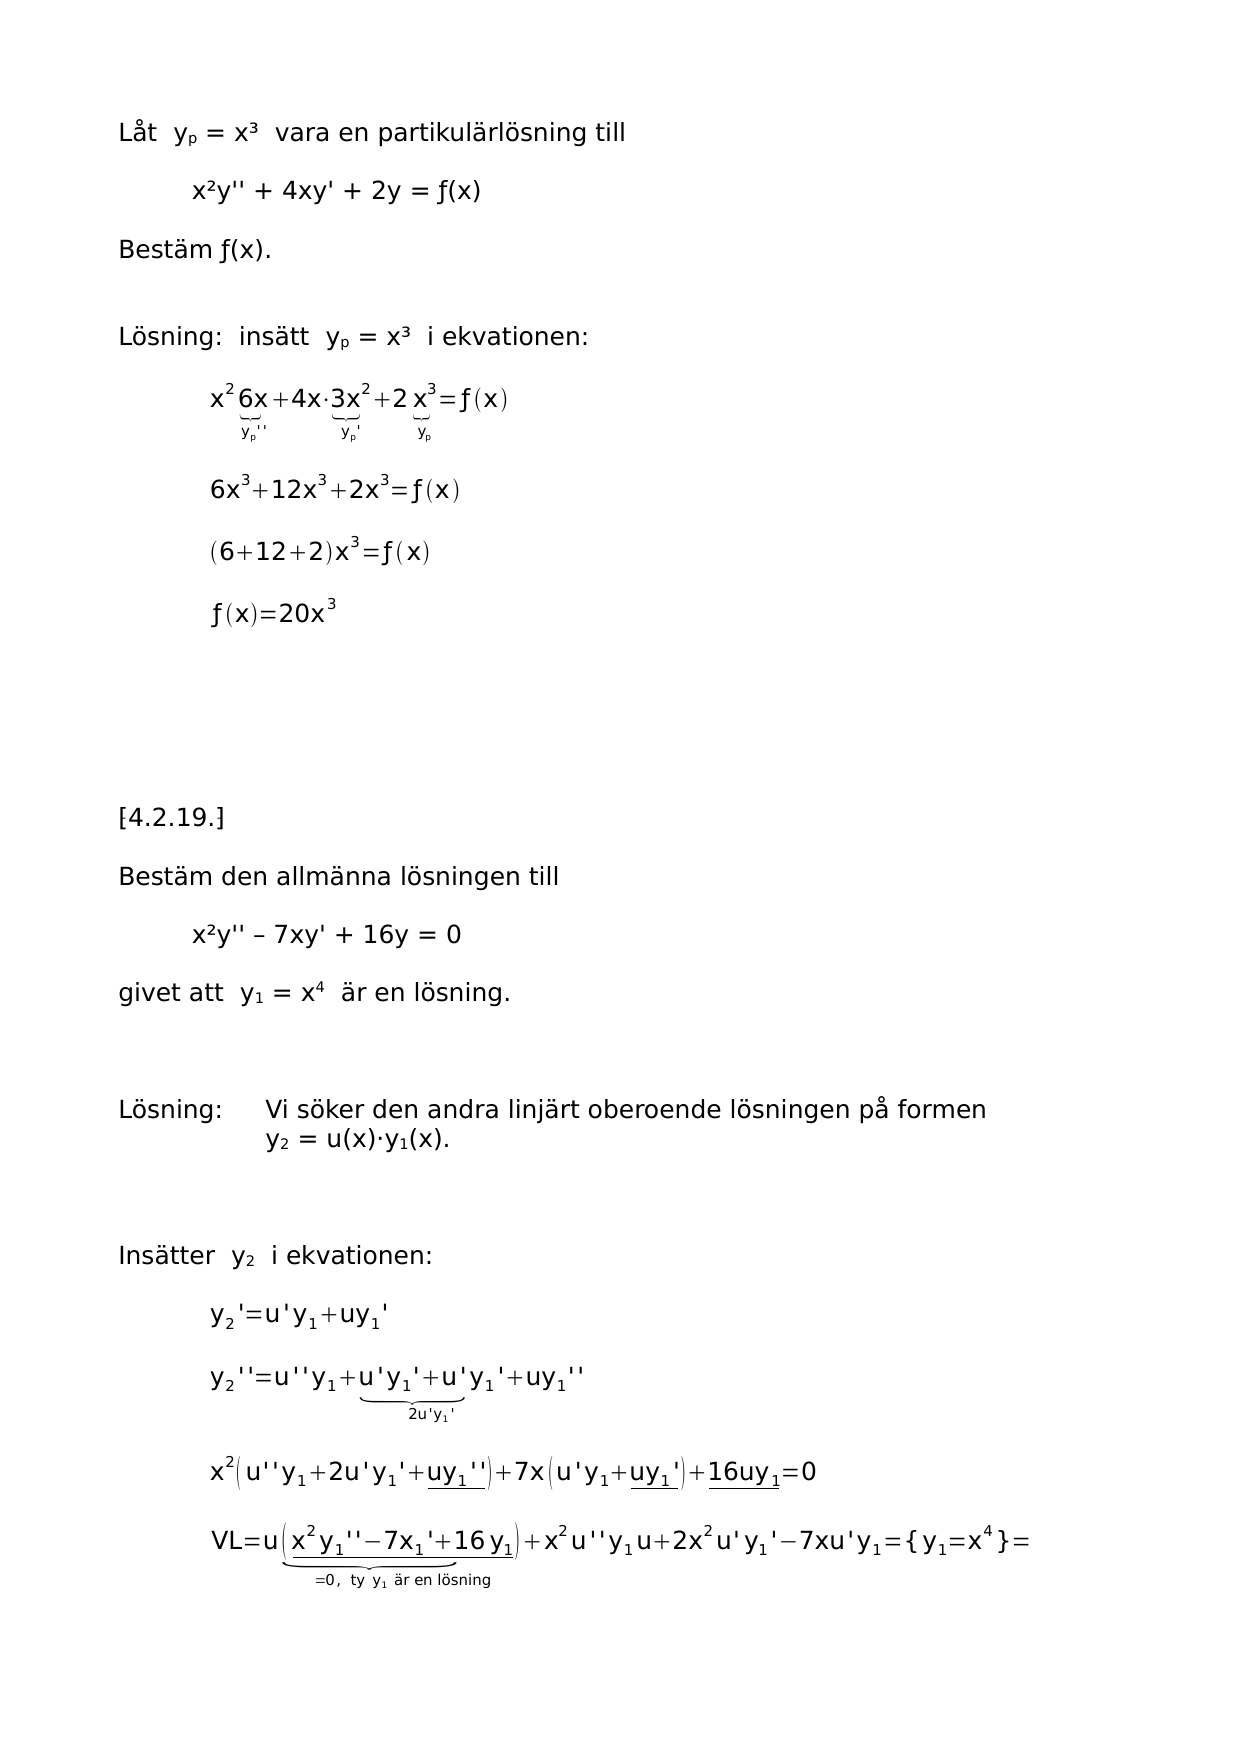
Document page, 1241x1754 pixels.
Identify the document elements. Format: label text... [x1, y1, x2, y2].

text Låt yp = x³ vara en partikulärlösning till [118, 118, 1122, 147]
text givet att y1 = x4 är en lösning. [118, 978, 1122, 1007]
text Bestäm ƒ(x). [118, 235, 1122, 264]
text y2 = u(x)·y1(x). [118, 1124, 1122, 1153]
text x²y'' – 7xy' + 16y = 0 [118, 920, 1122, 949]
text Lösning: Vi söker den andra linjärt oberoende lösningen på formen [118, 1095, 1122, 1124]
text Bestäm den allmänna lösningen till [118, 862, 1122, 891]
text ⁅4.2.19.⁆ [118, 803, 1122, 832]
text Insätter y2 i ekvationen: [118, 1241, 1122, 1270]
text x²y'' + 4xy' + 2y = ƒ(x) [118, 176, 1122, 206]
text Lösning: insätt yp = x³ i ekvationen: [118, 322, 1122, 351]
